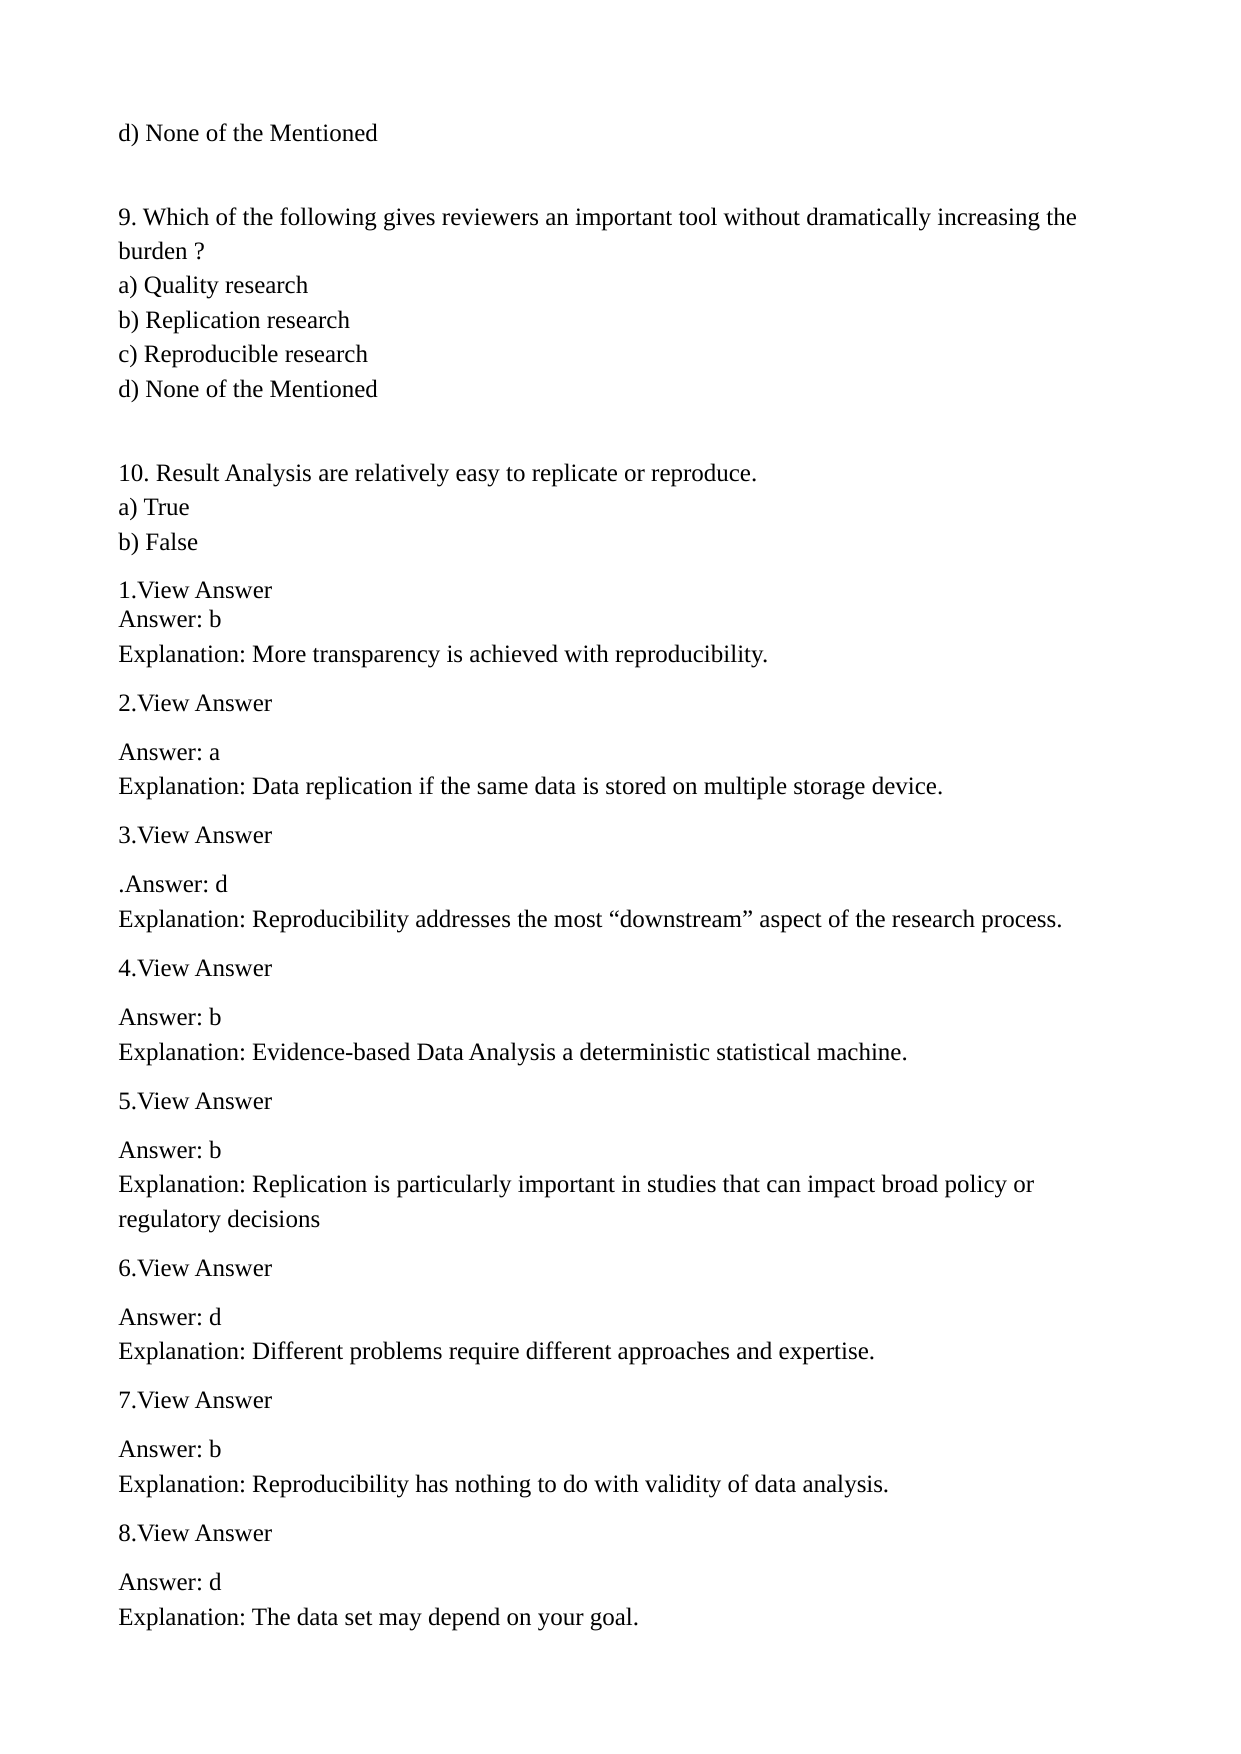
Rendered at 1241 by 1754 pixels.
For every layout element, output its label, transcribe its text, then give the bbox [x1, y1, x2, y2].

text 7.View Answer [118, 1385, 1122, 1414]
text 4.View Answer [118, 953, 1122, 982]
text Answer: d Explanation: Different problems require different approaches and expertise. [118, 1302, 1122, 1365]
text 1.View Answer [118, 576, 1122, 604]
text 6.View Answer [118, 1253, 1122, 1282]
text d) None of the Mentioned [118, 118, 1122, 181]
text 10. Result Analysis are relatively easy to replicate or reproduce. a) True b) False [118, 458, 1122, 555]
text Answer: b Explanation: Evidence-based Data Analysis a deterministic statistical machine. [118, 1002, 1122, 1065]
text Answer: b Explanation: Replication is particularly important in studies that can impact broad policy or regulatory decisions [118, 1135, 1122, 1232]
text 3.View Answer [118, 821, 1122, 849]
text 2.View Answer [118, 688, 1122, 717]
text 9. Which of the following gives reviewers an important tool without dramatically increasing the burden ? a) Quality research b) Replication research c) Reproducible research d) None of the Mentioned [118, 202, 1122, 437]
text Answer: b Explanation: Reproducibility has nothing to do with validity of data analysis. [118, 1434, 1122, 1498]
text .Answer: d Explanation: Reproducibility addresses the most “downstream” aspect of the research process. [118, 869, 1122, 933]
text Answer: b Explanation: More transparency is achieved with reproducibility. [118, 604, 1122, 668]
text 8.View Answer [118, 1518, 1122, 1547]
text Answer: d Explanation: The data set may depend on your goal. [118, 1567, 1122, 1630]
text 5.View Answer [118, 1086, 1122, 1114]
text Answer: a Explanation: Data replication if the same data is stored on multiple storage device. [118, 737, 1122, 800]
